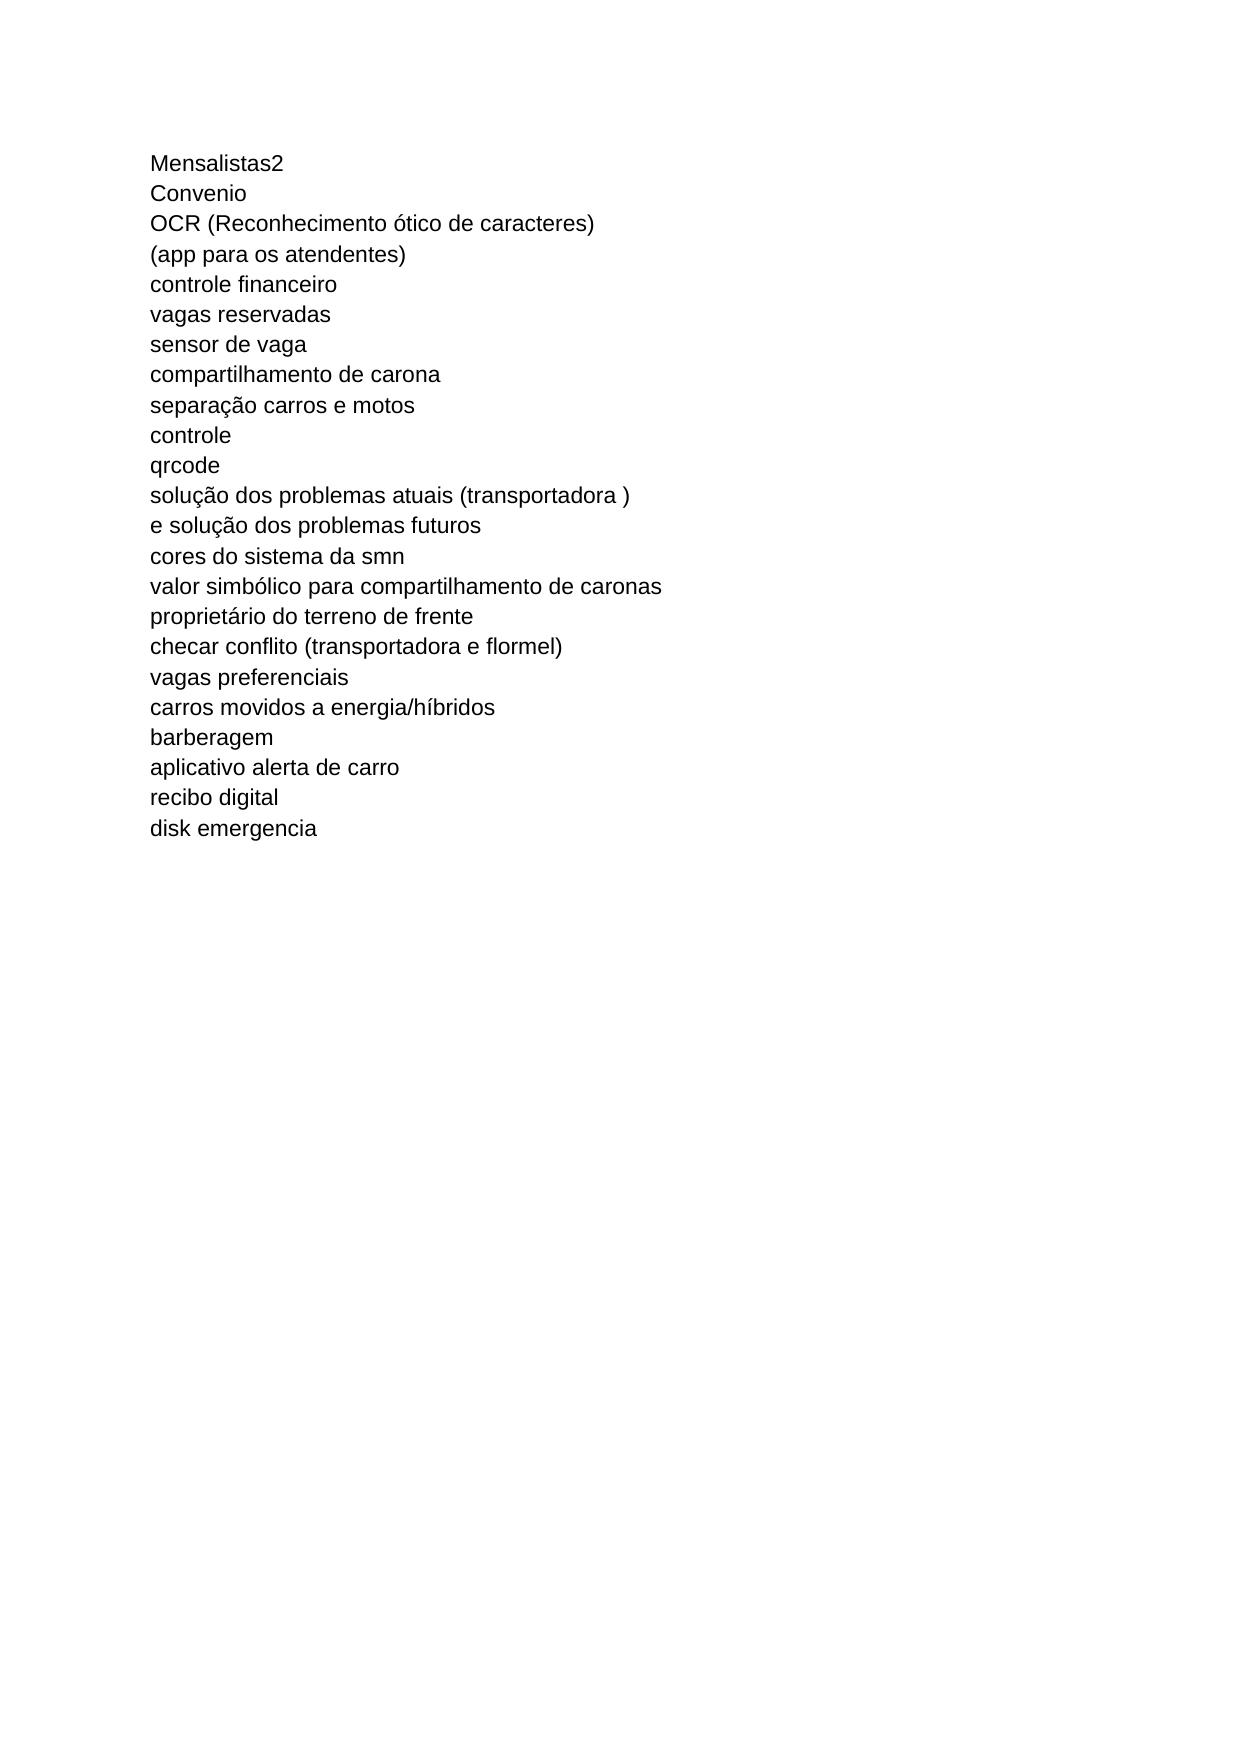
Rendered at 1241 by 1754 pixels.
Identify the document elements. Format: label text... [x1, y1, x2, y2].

text controle financeiro [150, 271, 1090, 297]
text checar conflito (transportadora e flormel) [150, 633, 1090, 660]
text (app para os atendentes) [150, 241, 1090, 267]
text proprietário do terreno de frente [150, 603, 1090, 629]
text compartilhamento de carona [150, 361, 1090, 388]
text disk emergencia [150, 814, 1090, 841]
text aplicativo alerta de carro [150, 754, 1090, 781]
text solução dos problemas atuais (transportadora ) [150, 482, 1090, 509]
text vagas reservadas [150, 301, 1090, 327]
text Mensalistas2 [150, 150, 1090, 176]
text controle [150, 422, 1090, 448]
text separação carros e motos [150, 392, 1090, 418]
text vagas preferenciais [150, 663, 1090, 690]
text Convenio [150, 180, 1090, 207]
text OCR (Reconhecimento ótico de caracteres) [150, 210, 1090, 237]
text recibo digital [150, 784, 1090, 811]
text sensor de vaga [150, 331, 1090, 358]
text cores do sistema da smn [150, 543, 1090, 569]
text valor simbólico para compartilhamento de caronas [150, 573, 1090, 599]
text e solução dos problemas futuros [150, 512, 1090, 539]
text barberagem [150, 724, 1090, 750]
text qrcode [150, 452, 1090, 478]
text carros movidos a energia/híbridos [150, 694, 1090, 720]
